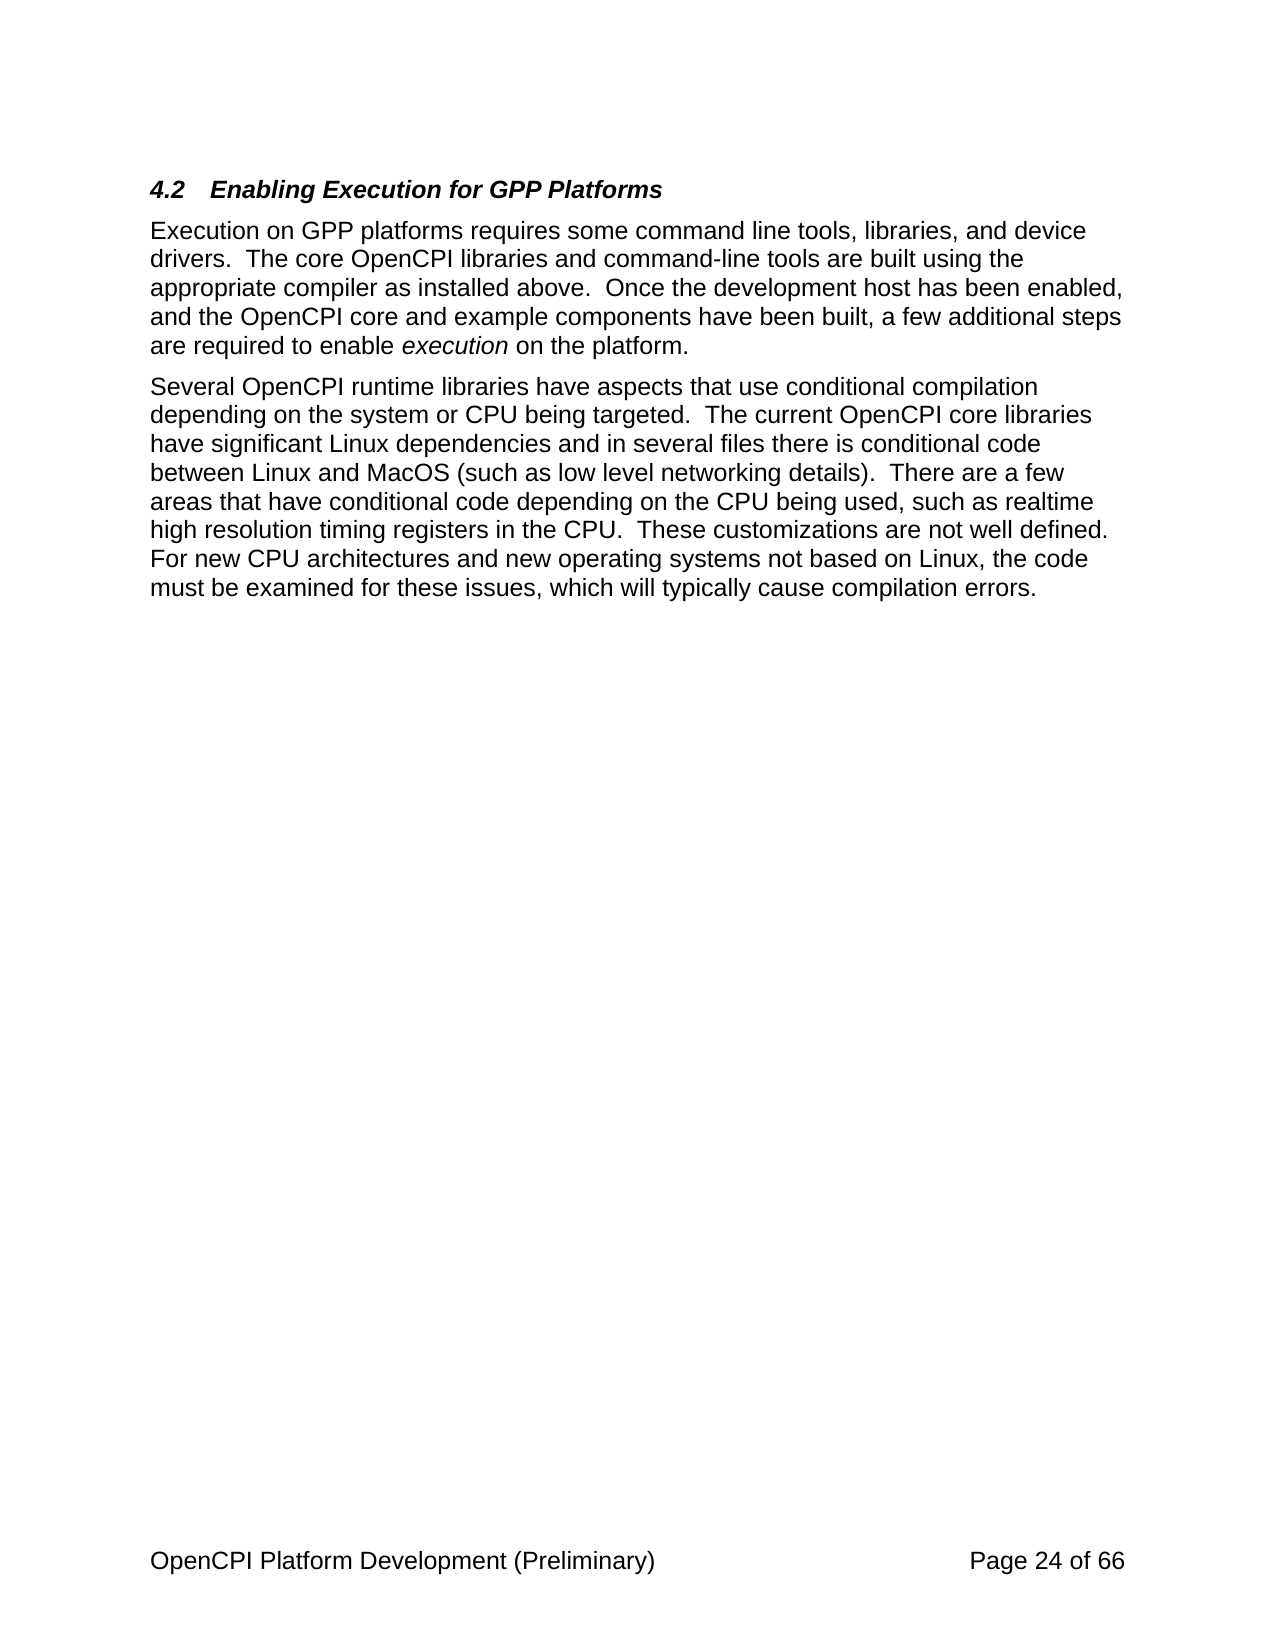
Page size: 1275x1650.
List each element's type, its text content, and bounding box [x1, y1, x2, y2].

subtitle Enabling Execution for GPP Platforms [150, 175, 1125, 204]
text Execution on GPP platforms requires some command line tools, libraries, and device drivers. The core OpenCPI libraries and command-line tools are built using the appropriate compiler as installed above. Once the development host has been enabled, and the OpenCPI core and example components have been built, a few additional steps are required to enable execution on the platform. [150, 216, 1125, 359]
text Several OpenCPI runtime libraries have aspects that use conditional compilation depending on the system or CPU being targeted. The current OpenCPI core libraries have significant Linux dependencies and in several files there is conditional code between Linux and MacOS (such as low level networking details). There are a few areas that have conditional code depending on the CPU being used, such as realtime high resolution timing registers in the CPU. These customizations are not well defined. For new CPU architectures and new operating systems not based on Linux, the code must be examined for these issues, which will typically cause compilation errors. [150, 371, 1125, 601]
